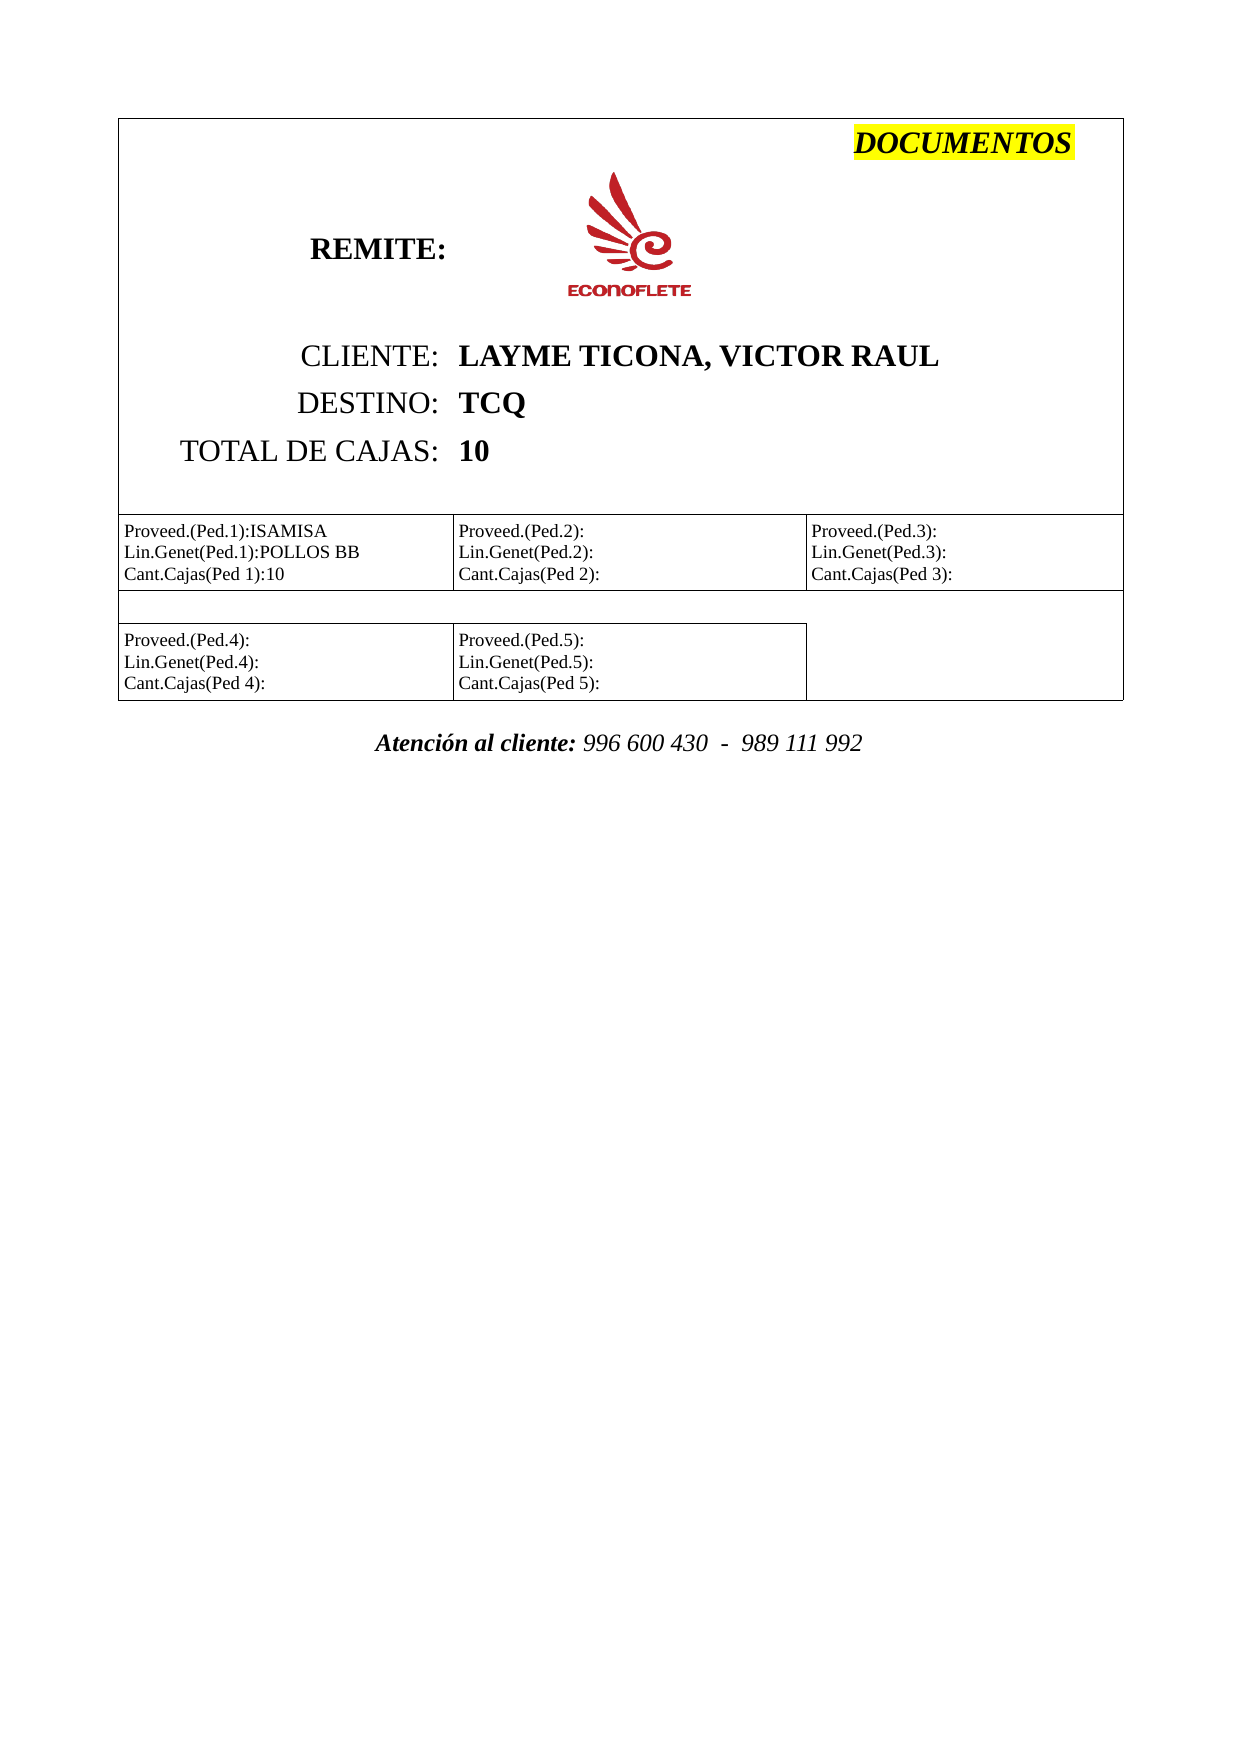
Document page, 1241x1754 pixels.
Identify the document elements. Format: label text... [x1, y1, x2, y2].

table_cell TOTAL DE CAJAS: [119, 426, 453, 474]
table_cell Proveed.(Ped.3): Lin.Genet(Ped.3): Cant.Cajas(Ped 3): [807, 515, 1123, 590]
table_cell Proveed.(Ped.4): Lin.Genet(Ped.4): Cant.Cajas(Ped 4): [119, 624, 453, 699]
table_header [453, 119, 806, 166]
picture [552, 171, 707, 297]
table_cell [806, 379, 1123, 426]
table_cell [806, 591, 1123, 623]
table_cell DESTINO: [119, 379, 453, 426]
table_cell REMITE: [119, 166, 453, 332]
table_cell TCQ [453, 379, 806, 426]
text Atención al cliente: 996 600 430 - 989 111 992 [118, 728, 1122, 757]
table_cell Proveed.(Ped.1):ISAMISA Lin.Genet(Ped.1):POLLOS BB Cant.Cajas(Ped 1):10 [119, 515, 453, 590]
table_cell [453, 591, 806, 623]
table_cell [119, 474, 453, 514]
table_header DOCUMENTOS [806, 119, 1123, 166]
table_cell [119, 591, 453, 623]
table_cell [806, 474, 1123, 514]
table_cell [807, 623, 1123, 699]
table_cell [453, 474, 806, 514]
table_cell Proveed.(Ped.2): Lin.Genet(Ped.2): Cant.Cajas(Ped 2): [454, 515, 806, 590]
table_cell LAYME TICONA, VICTOR RAUL [453, 332, 1123, 379]
table_cell [453, 166, 806, 332]
table_cell CLIENTE: [119, 332, 453, 379]
table_cell [806, 166, 1123, 332]
table_cell 10 [453, 426, 1123, 474]
table_cell Proveed.(Ped.5): Lin.Genet(Ped.5): Cant.Cajas(Ped 5): [454, 624, 806, 699]
table_header [119, 119, 453, 166]
